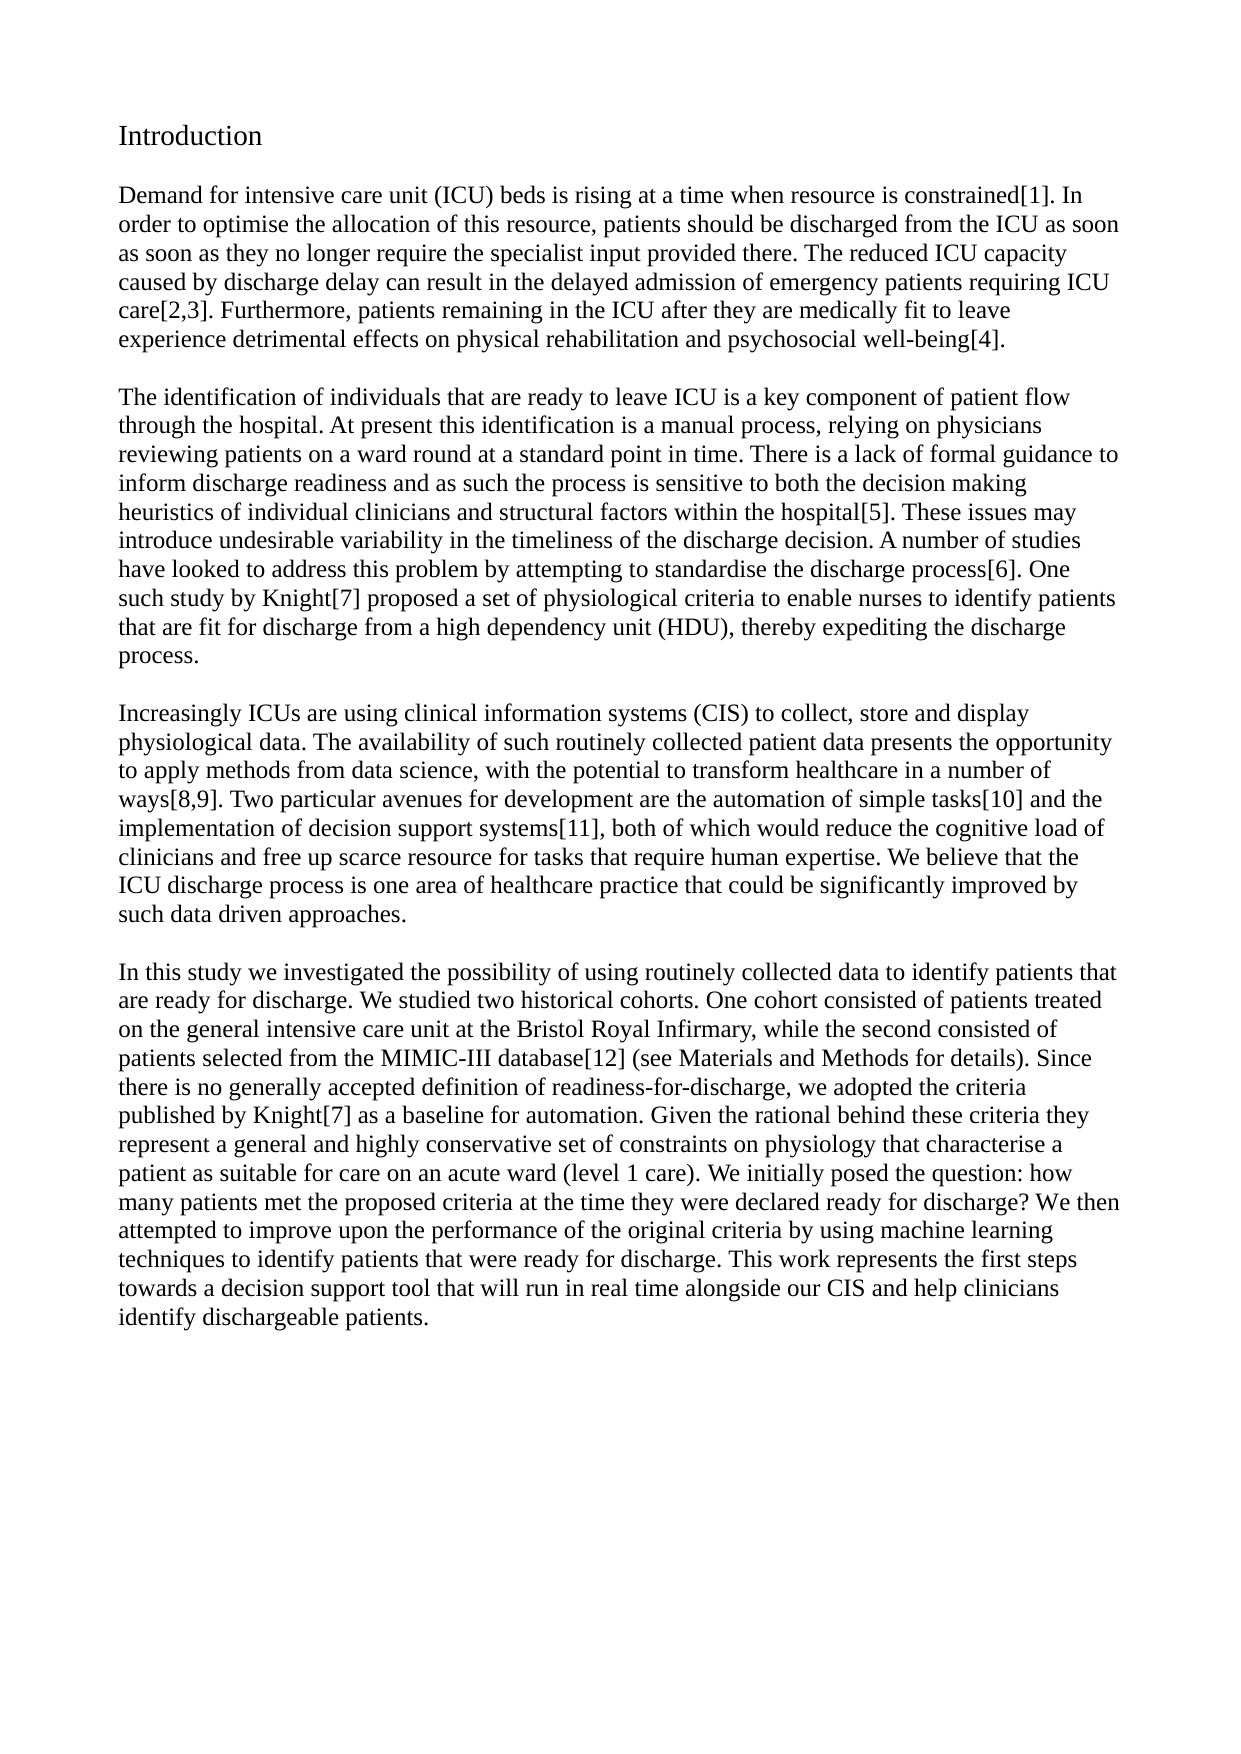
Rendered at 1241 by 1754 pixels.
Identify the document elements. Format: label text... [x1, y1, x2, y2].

text Increasingly ICUs are using clinical information systems (CIS) to collect, store and display physiological data. The availability of such routinely collected patient data presents the opportunity to apply methods from data science, with the potential to transform healthcare in a number of ways[8,9]⁠. Two particular avenues for development are the automation of simple tasks[10]⁠ and the implementation of decision support systems[11]⁠, both of which would reduce the cognitive load of clinicians and free up scarce resource for tasks that require human expertise. We believe that the ICU discharge process is one area of healthcare practice that could be significantly improved by such data driven approaches. [118, 698, 1122, 928]
text The identification of individuals that are ready to leave ICU is a key component of patient flow through the hospital. At present this identification is a manual process, relying on physicians reviewing patients on a ward round at a standard point in time. There is a lack of formal guidance to inform discharge readiness and as such the process is sensitive to both the decision making heuristics of individual clinicians and structural factors within the hospital[5]⁠. These issues may introduce undesirable variability in the timeliness of the discharge decision. A number of studies have looked to address this problem by attempting to standardise the discharge process[6]⁠. One such study by Knight[7]⁠ proposed a set of physiological criteria to enable nurses to identify patients that are fit for discharge from a high dependency unit (HDU), thereby expediting the discharge process. [118, 382, 1122, 669]
text Introduction [118, 118, 1122, 152]
text Demand for intensive care unit (ICU) beds is rising at a time when resource is constrained[1]⁠. In order to optimise the allocation of this resource, patients should be discharged from the ICU as soon as soon as they no longer require the specialist input provided there. The reduced ICU capacity caused by discharge delay can result in the delayed admission of emergency patients requiring ICU care[2,3]⁠⁠. Furthermore, patients remaining in the ICU after they are medically fit to leave experience detrimental effects on physical rehabilitation and psychosocial well-being[4]⁠. [118, 180, 1122, 353]
text In this study we investigated the possibility of using routinely collected data to identify patients that are ready for discharge. We studied two historical cohorts. One cohort consisted of patients treated on the general intensive care unit at the Bristol Royal Infirmary, while the second consisted of patients selected from the MIMIC-III database[12]⁠ (see Materials and Methods for details). Since there is no generally accepted definition of readiness-for-discharge, we adopted the criteria published by Knight[7] as a baseline for automation. Given the rational behind these criteria they represent a general and highly conservative set of constraints on physiology that characterise a patient as suitable for care on an acute ward (level 1 care). We initially posed the question: how many patients met the proposed criteria at the time they were declared ready for discharge? We then attempted to improve upon the performance of the original criteria by using machine learning techniques to identify patients that were ready for discharge. This work represents the first steps towards a decision support tool that will run in real time alongside our CIS and help clinicians identify dischargeable patients. [118, 957, 1122, 1330]
